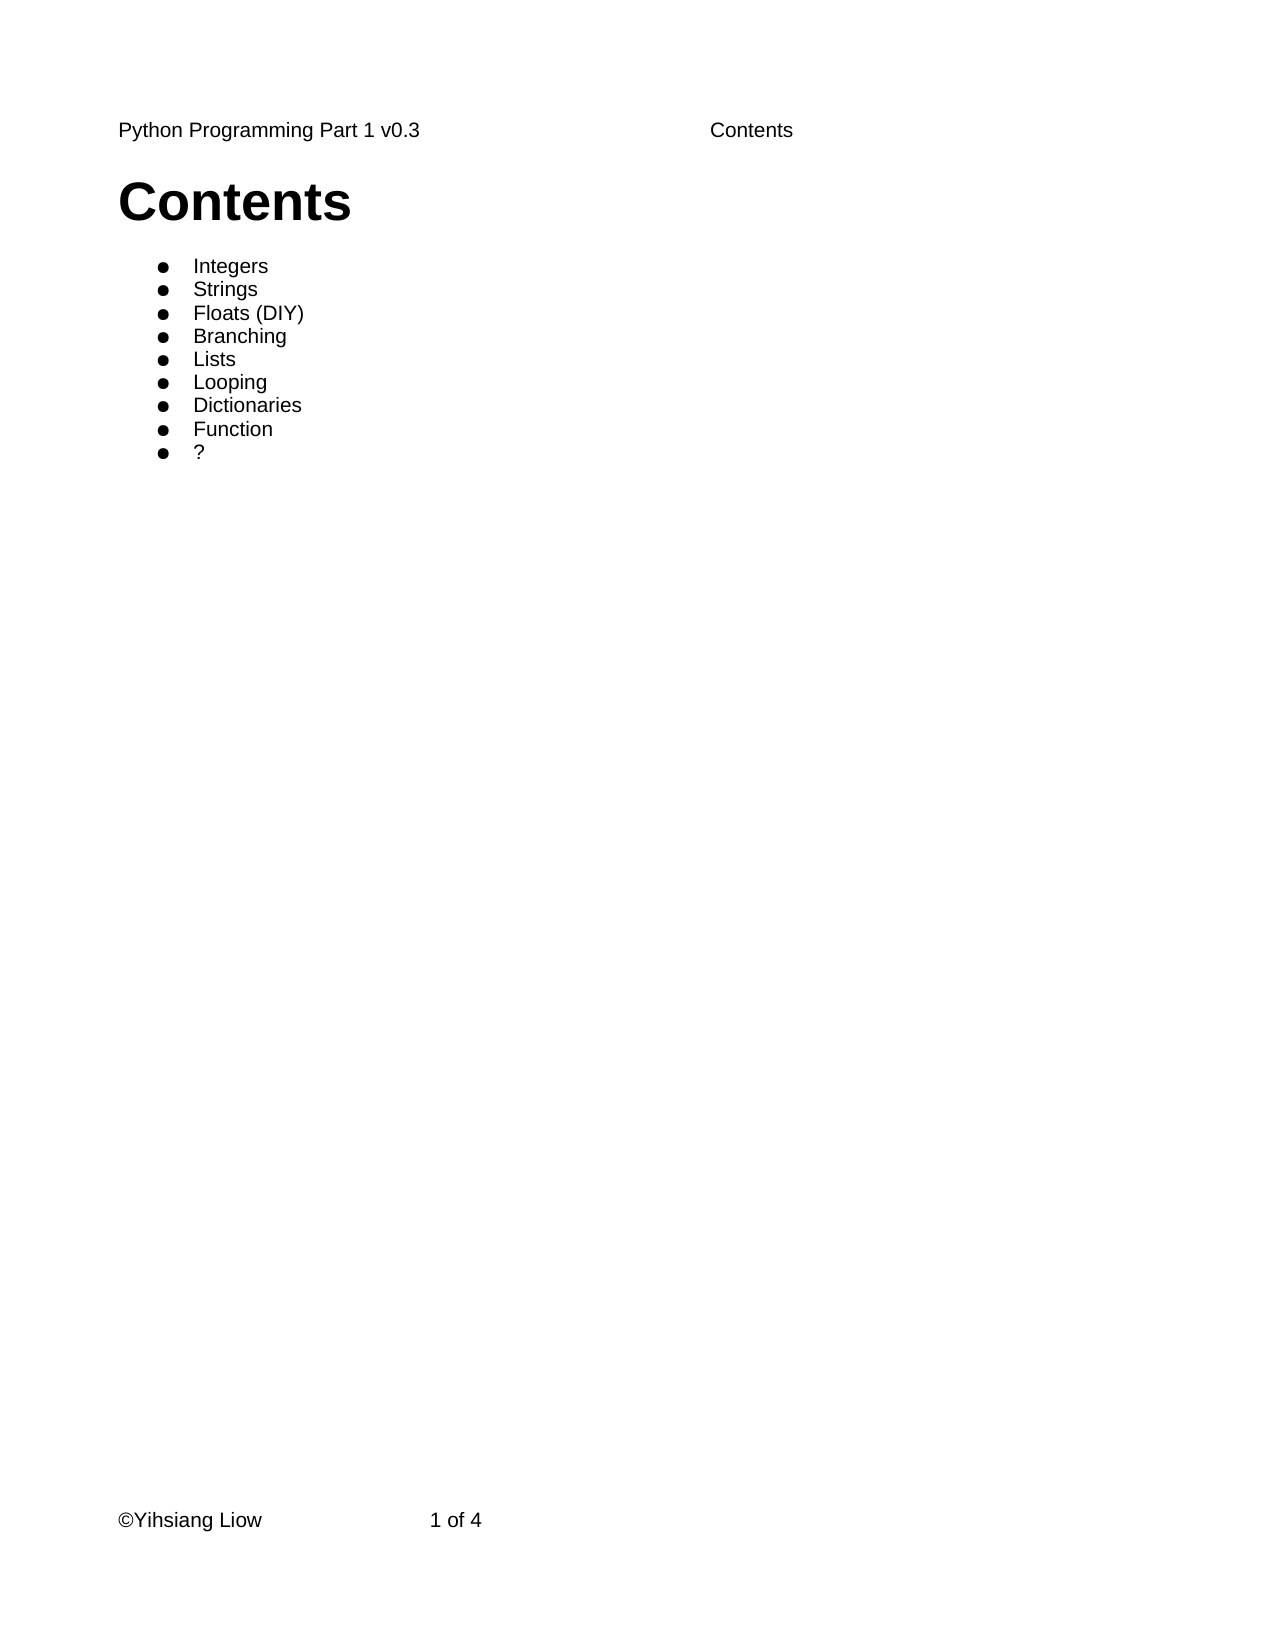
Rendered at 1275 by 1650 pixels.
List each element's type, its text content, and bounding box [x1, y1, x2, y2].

list Dictionaries [156, 394, 793, 417]
list Function [156, 417, 793, 440]
list Floats (DIY) [156, 301, 793, 324]
list Looping [156, 371, 793, 394]
list Branching [156, 324, 793, 347]
list Lists [156, 347, 793, 371]
list Integers [156, 254, 793, 278]
list Strings [156, 278, 793, 301]
text Contents [118, 171, 793, 231]
list ? [156, 440, 793, 464]
